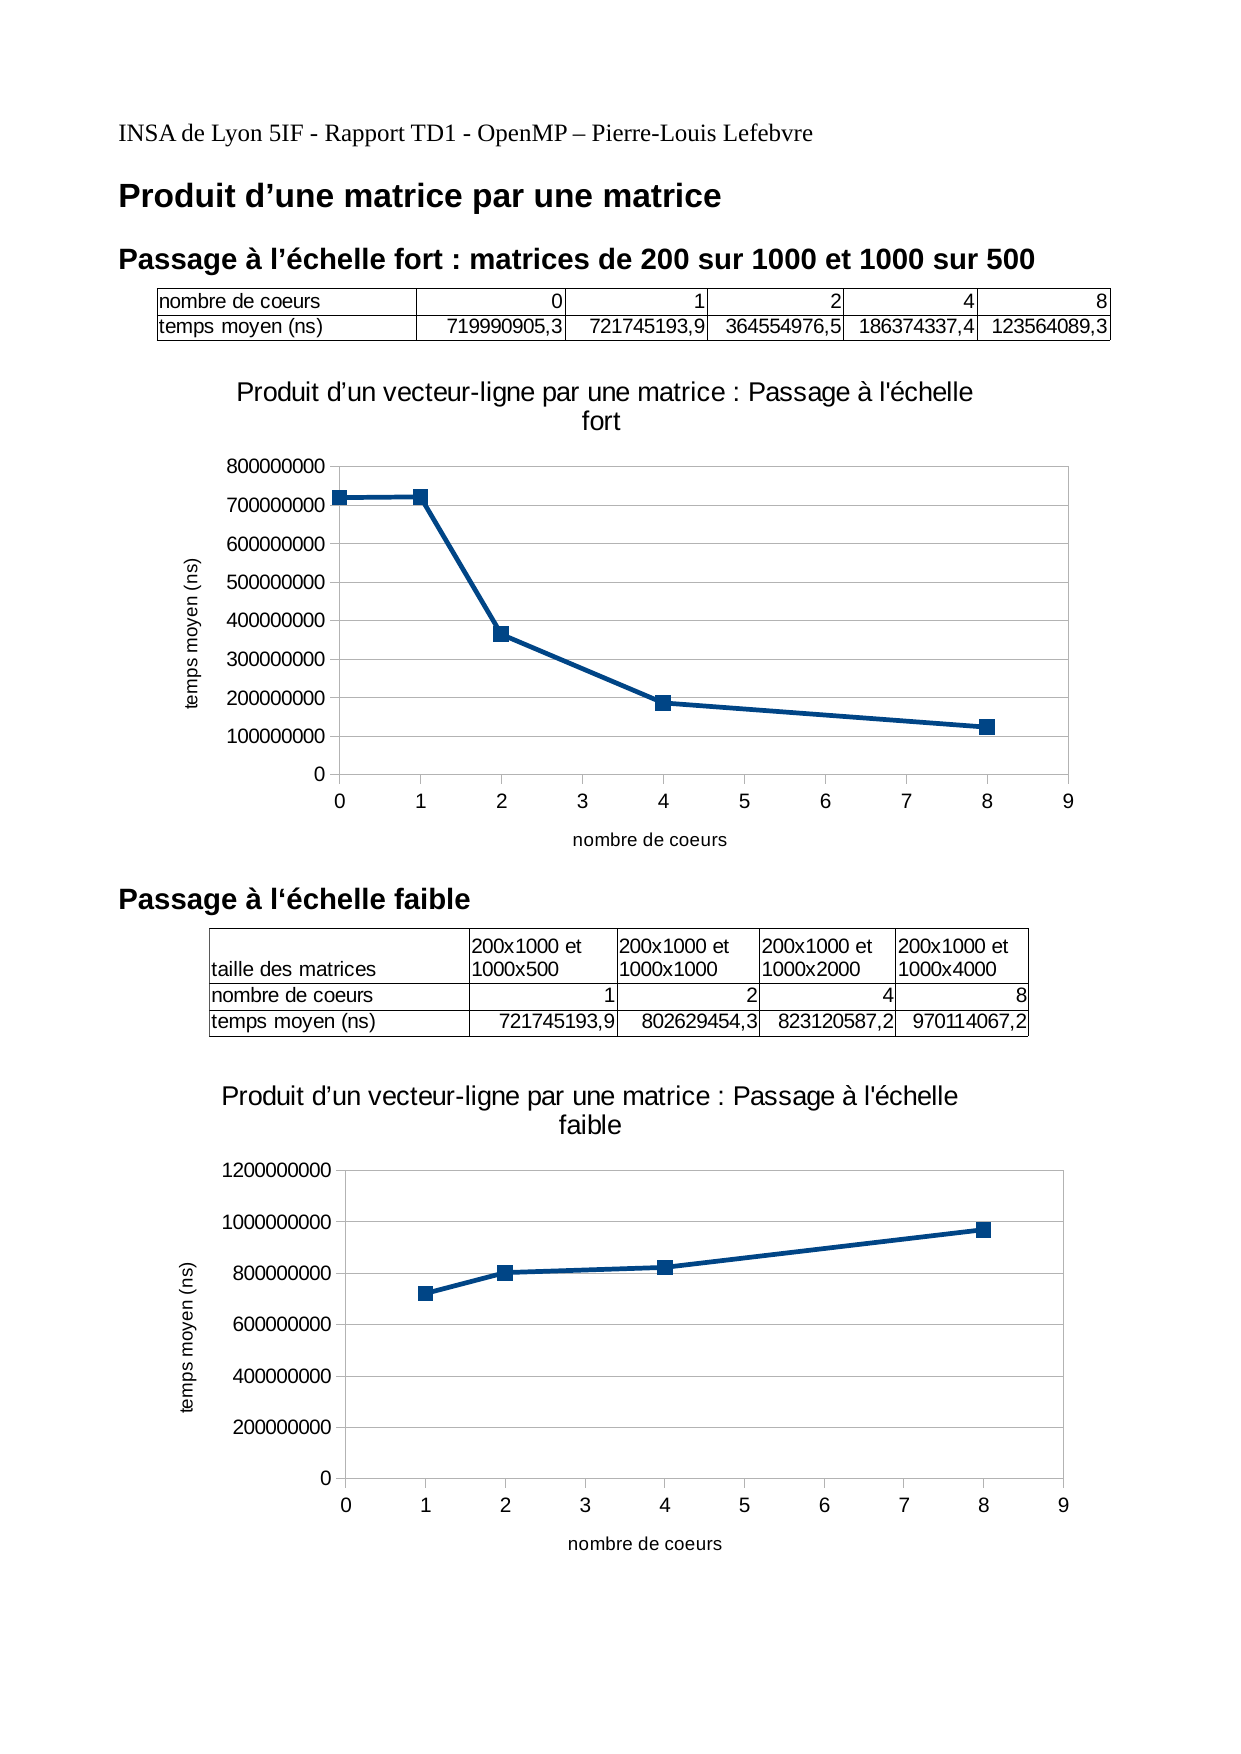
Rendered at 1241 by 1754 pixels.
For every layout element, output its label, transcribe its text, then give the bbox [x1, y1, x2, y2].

subtitle Produit d’une matrice par une matrice [118, 176, 1122, 215]
subtitle Passage à l’échelle fort : matrices de 200 sur 1000 et 1000 sur 500 [118, 242, 1122, 276]
subtitle Passage à l‘échelle faible [118, 303, 1122, 915]
